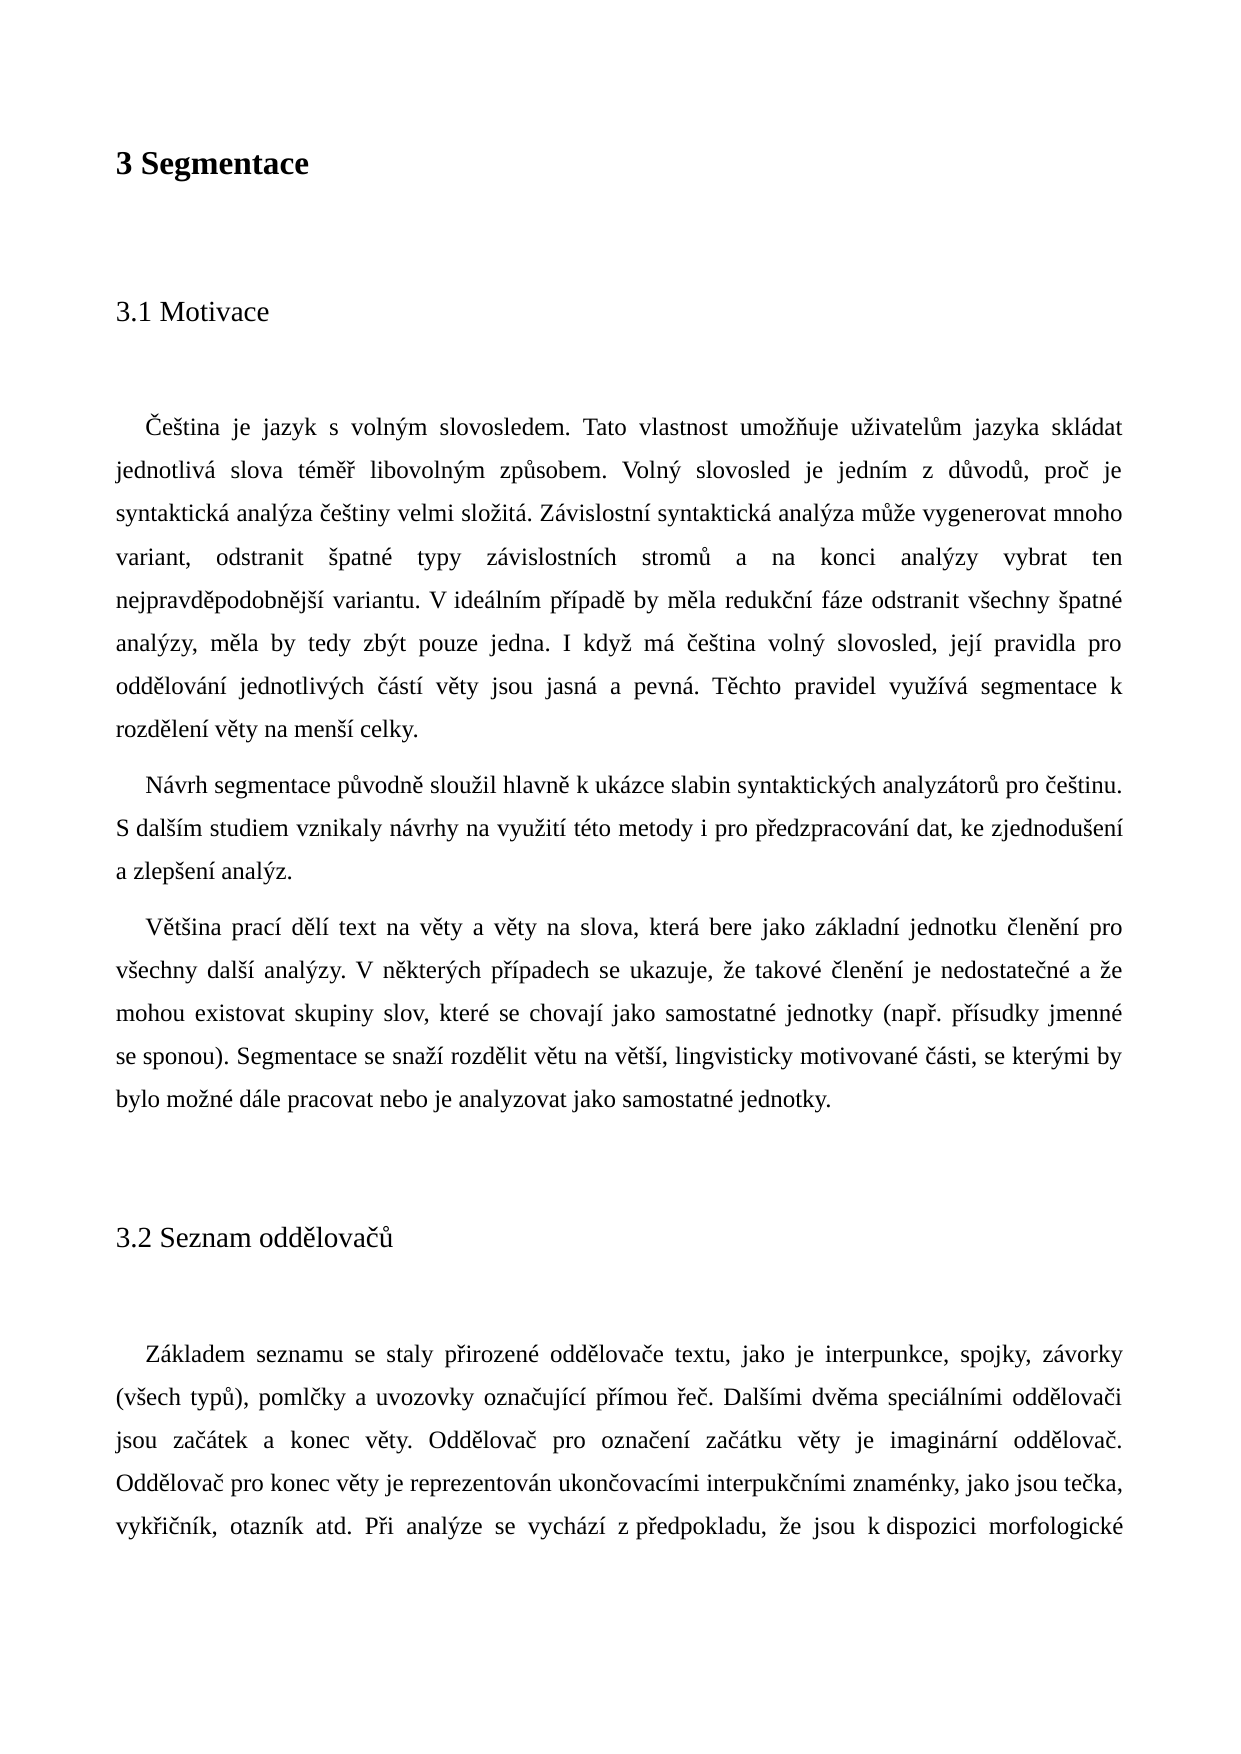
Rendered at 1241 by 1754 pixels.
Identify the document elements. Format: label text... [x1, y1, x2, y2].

text Většina prací dělí text na věty a věty na slova, která bere jako základní jednotku členění pro všechny další analýzy. V některých případech se ukazuje, že takové členění je nedostatečné a že mohou existovat skupiny slov, které se chovají jako samostatné jednotky (např. přísudky jmenné se sponou). Segmentace se snaží rozdělit větu na větší, lingvisticky motivované části, se kterými by bylo možné dále pracovat nebo je analyzovat jako samostatné jednotky. [116, 912, 1123, 1113]
text Základem seznamu se staly přirozené oddělovače textu, jako je interpunkce, spojky, závorky (všech typů), pomlčky a uvozovky označující přímou řeč. Dalšími dvěma speciálními oddělovači jsou začátek a konec věty. Oddělovač pro označení začátku věty je imaginární oddělovač. Oddělovač pro konec věty je reprezentován ukončovacími interpukčními znaménky, jako jsou tečka, vykřičník, otazník atd. Při analýze se vychází z předpokladu, že jsou k dispozici morfologické [116, 1339, 1123, 1540]
text Čeština je jazyk s volným slovosledem. Tato vlastnost umožňuje uživatelům jazyka skládat jednotlivá slova téměř libovolným způsobem. Volný slovosled je jedním z důvodů, proč je syntaktická analýza češtiny velmi složitá. Závislostní syntaktická analýza může vygenerovat mnoho variant, odstranit špatné typy závislostních stromů a na konci analýzy vybrat ten nejpravděpodobnější variantu. V ideálním případě by měla redukční fáze odstranit všechny špatné analýzy, měla by tedy zbýt pouze jedna. I když má čeština volný slovosled, její pravidla pro oddělování jednotlivých částí věty jsou jasná a pevná. Těchto pravidel využívá segmentace k rozdělení věty na menší celky. [116, 412, 1123, 743]
subtitle Seznam oddělovačů [116, 1220, 1123, 1254]
text Návrh segmentace původně sloužil hlavně k ukázce slabin syntaktických analyzátorů pro češtinu. S dalším studiem vznikaly návrhy na využití této metody i pro předzpracování dat, ke zjednodušení a zlepšení analýz. [116, 770, 1123, 885]
subtitle Motivace [116, 294, 1123, 327]
subtitle Segmentace [116, 143, 1123, 181]
